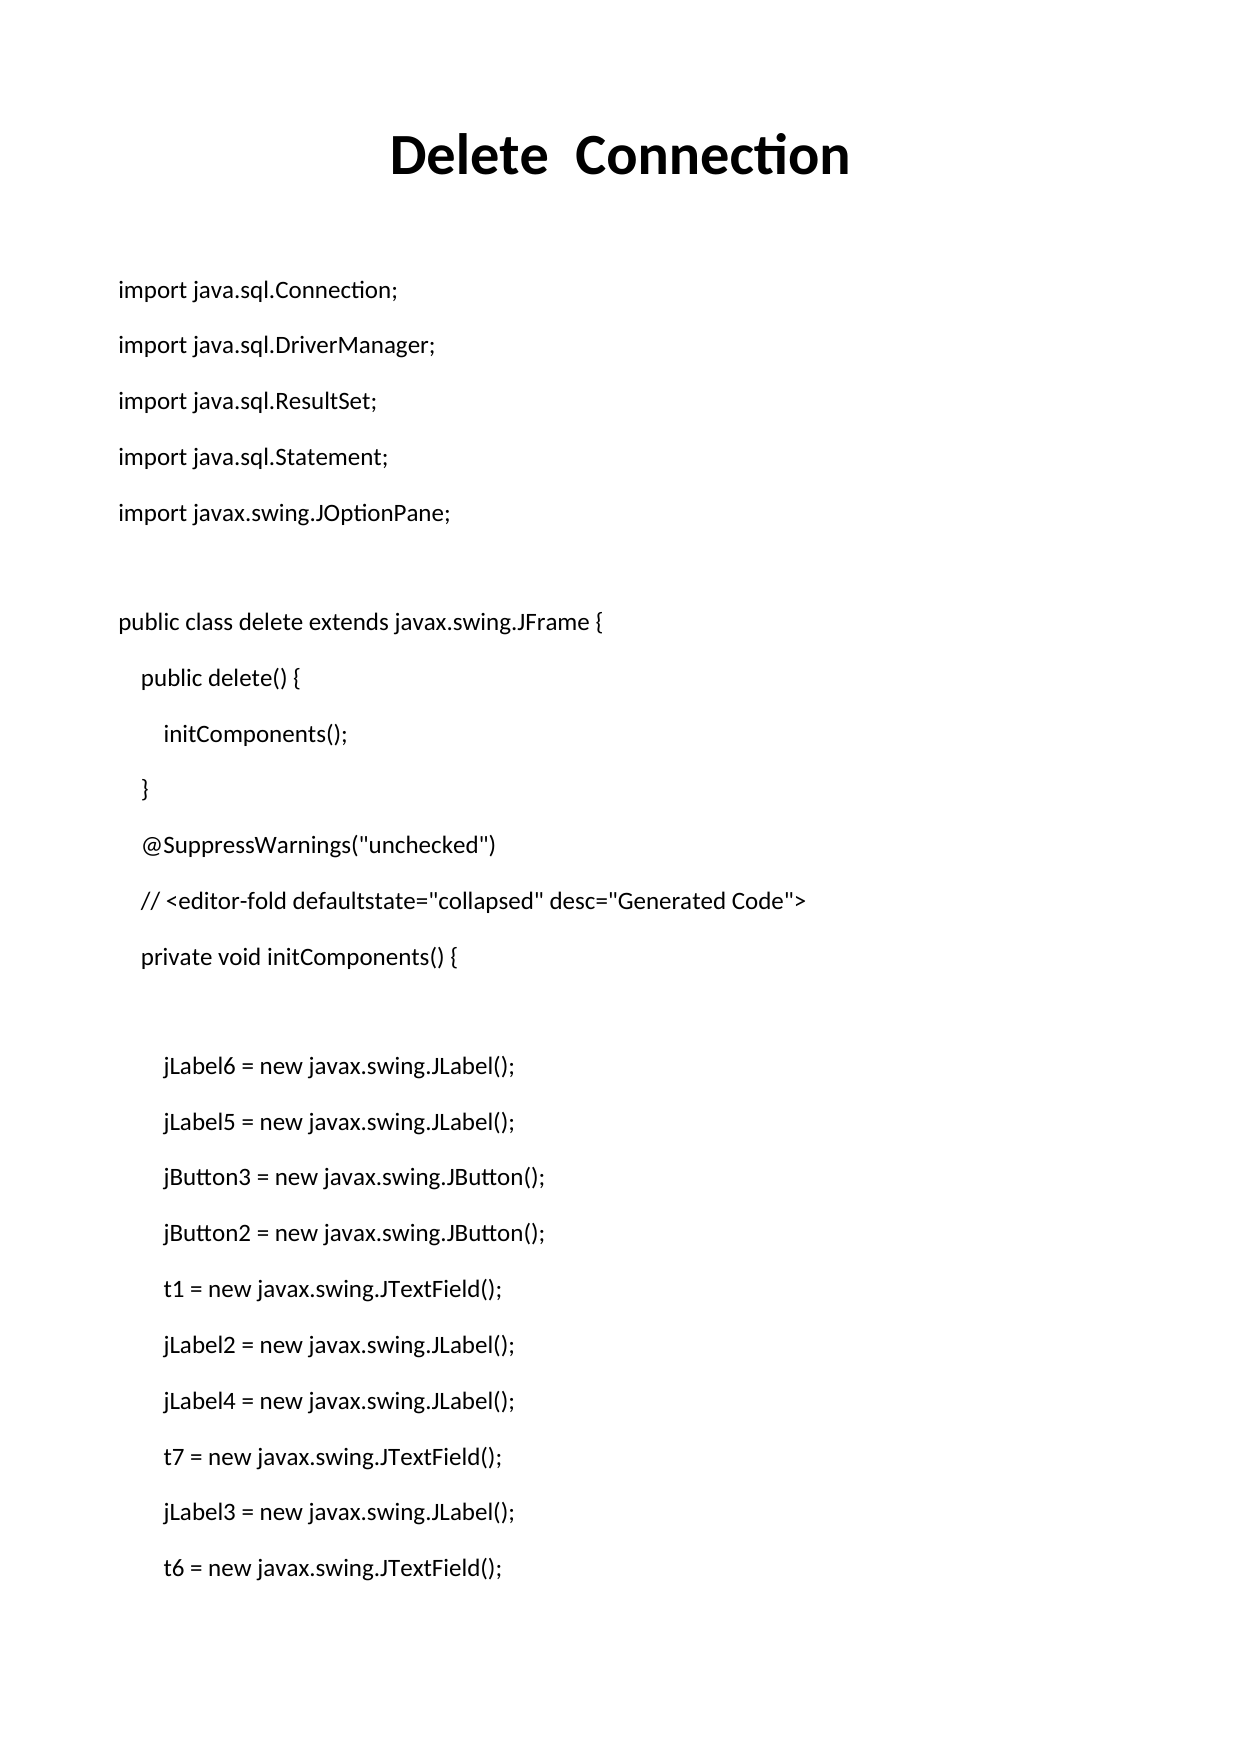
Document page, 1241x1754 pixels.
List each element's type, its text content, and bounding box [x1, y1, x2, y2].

text jLabel4 = new javax.swing.JLabel(); [118, 1385, 1122, 1415]
text // <editor-fold defaultstate="collapsed" desc="Generated Code"> [118, 885, 1122, 916]
text import javax.swing.JOptionPane; [118, 497, 1122, 528]
text import java.sql.Connection; [118, 274, 1122, 304]
text } [118, 773, 1122, 804]
text @SuppressWarnings("unchecked") [118, 829, 1122, 860]
text t6 = new javax.swing.JTextField(); [118, 1552, 1122, 1583]
text import java.sql.DriverManager; [118, 330, 1122, 360]
text public delete() { [118, 662, 1122, 692]
text initComponents(); [118, 718, 1122, 748]
text import java.sql.ResultSet; [118, 386, 1122, 416]
text jButton2 = new javax.swing.JButton(); [118, 1217, 1122, 1248]
text jLabel2 = new javax.swing.JLabel(); [118, 1329, 1122, 1359]
text public class delete extends javax.swing.JFrame { [118, 606, 1122, 637]
text private void initComponents() { [118, 941, 1122, 972]
text import java.sql.Statement; [118, 441, 1122, 472]
text jLabel6 = new javax.swing.JLabel(); [118, 1050, 1122, 1080]
text t7 = new javax.swing.JTextField(); [118, 1441, 1122, 1471]
text jButton3 = new javax.swing.JButton(); [118, 1162, 1122, 1192]
text Delete Connection [118, 118, 1122, 189]
text jLabel5 = new javax.swing.JLabel(); [118, 1106, 1122, 1136]
text t1 = new javax.swing.JTextField(); [118, 1273, 1122, 1304]
text jLabel3 = new javax.swing.JLabel(); [118, 1497, 1122, 1527]
